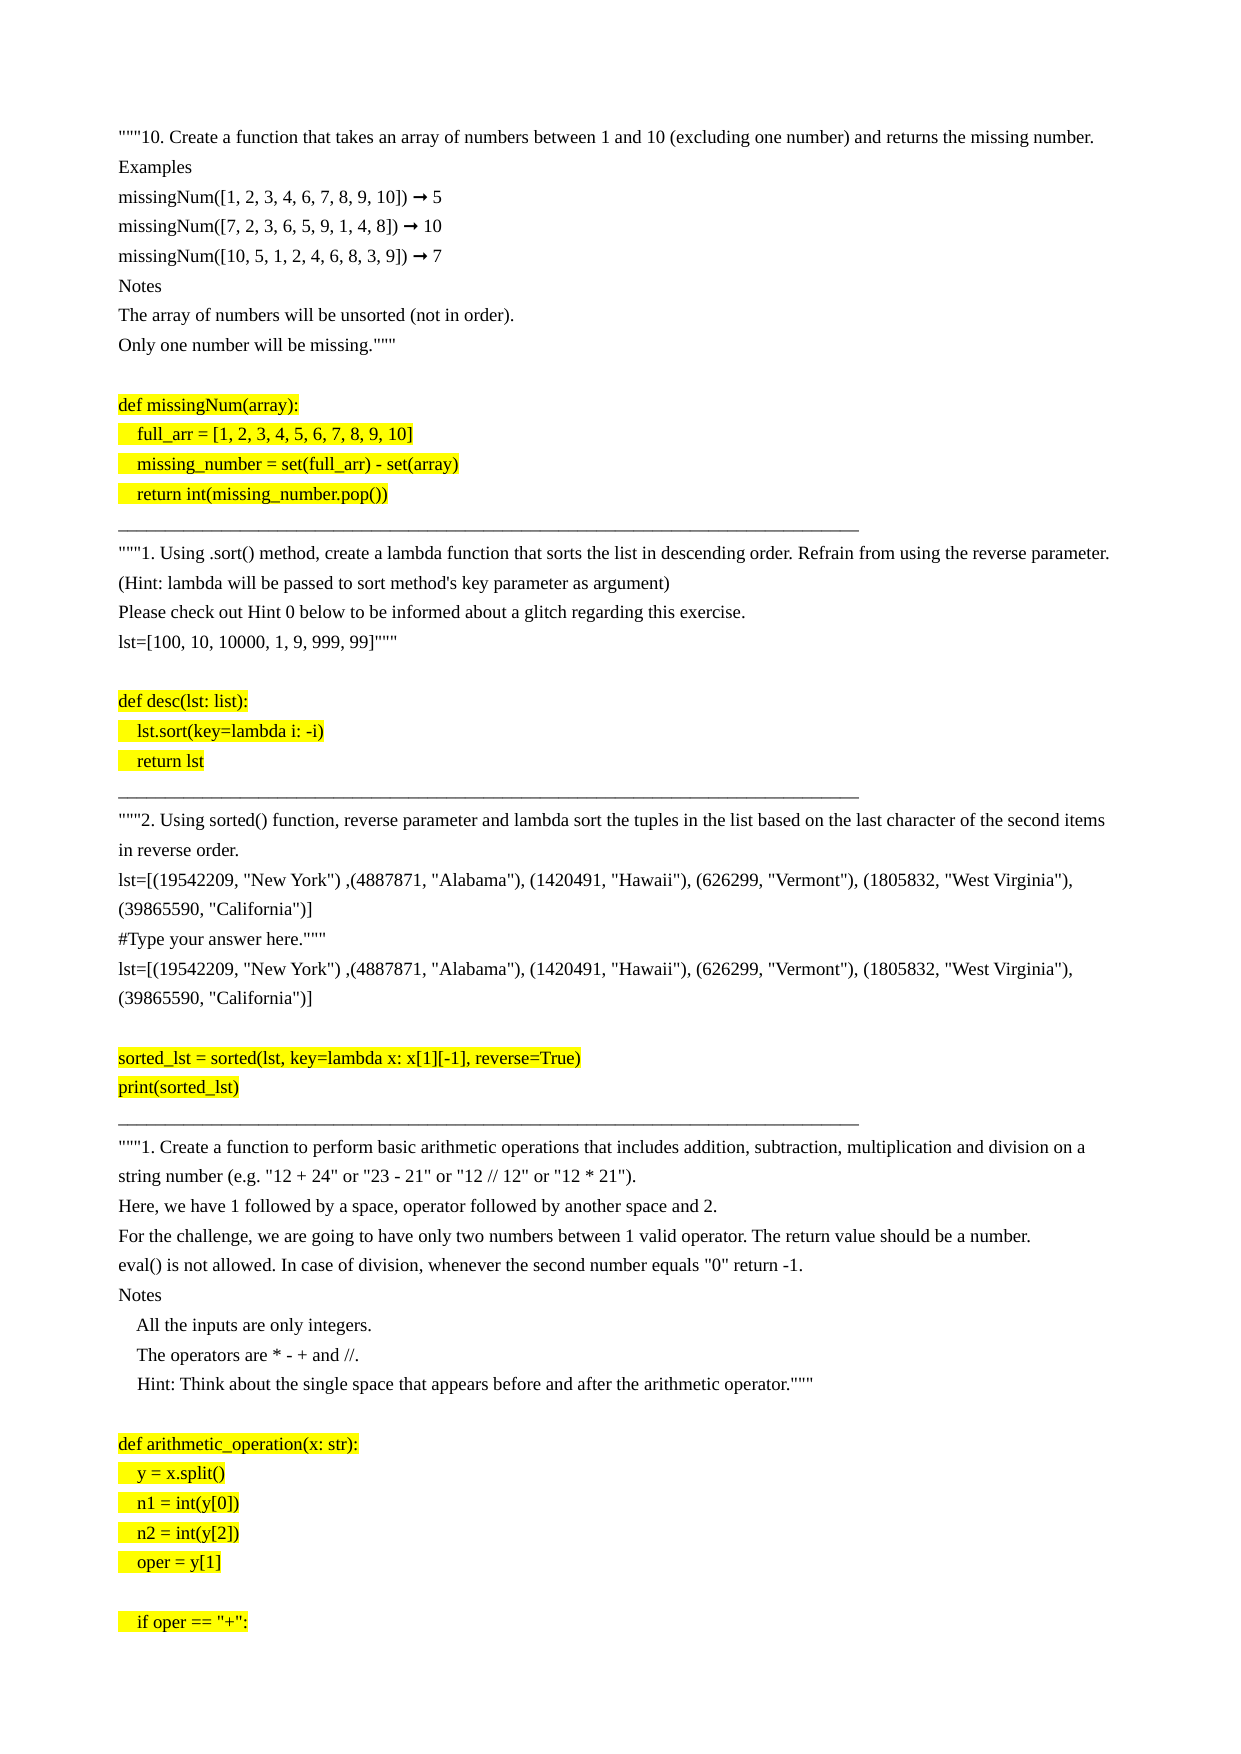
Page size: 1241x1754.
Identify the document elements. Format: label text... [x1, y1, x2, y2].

text sorted_lst = sorted(lst, key=lambda x: x[1][-1], reverse=True) [118, 1038, 1122, 1068]
text def desc(lst: list): [118, 682, 1122, 712]
text eval() is not allowed. In case of division, whenever the second number equals "0" return -1. [118, 1246, 1122, 1276]
text """1. Create a function to perform basic arithmetic operations that includes addition, subtraction, multiplication and division on a [118, 1127, 1122, 1157]
text y = x.split() [118, 1454, 1122, 1484]
text return int(missing_number.pop()) [118, 474, 1122, 504]
text lst=[100, 10, 10000, 1, 9, 999, 99]""" [118, 623, 1122, 652]
text missingNum([10, 5, 1, 2, 4, 6, 8, 3, 9]) ➞ 7 [118, 237, 1122, 267]
text missingNum([7, 2, 3, 6, 5, 9, 1, 4, 8]) ➞ 10 [118, 207, 1122, 237]
text lst=[(19542209, "New York") ,(4887871, "Alabama"), (1420491, "Hawaii"), (626299, "Vermont"), (1805832, "West Virginia"), (39865590, "California")] [118, 860, 1122, 920]
text """10. Create a function that takes an array of numbers between 1 and 10 (excluding one number) and returns the missing number. [118, 118, 1122, 148]
text def missingNum(array): [118, 385, 1122, 415]
text For the challenge, we are going to have only two numbers between 1 valid operator. The return value should be a number. [118, 1217, 1122, 1246]
text missingNum([1, 2, 3, 4, 6, 7, 8, 9, 10]) ➞ 5 [118, 177, 1122, 207]
text Notes [118, 1276, 1122, 1306]
text The operators are * - + and //. [118, 1335, 1122, 1365]
text return lst [118, 742, 1122, 771]
text #Type your answer here.""" [118, 920, 1122, 949]
text if oper == "+": [118, 1602, 1122, 1632]
text Hint: Think about the single space that appears before and after the arithmetic operator.""" [118, 1365, 1122, 1395]
text n1 = int(y[0]) [118, 1484, 1122, 1513]
text """2. Using sorted() function, reverse parameter and lambda sort the tuples in the list based on the last character of the second items in reverse order. [118, 801, 1122, 860]
text Examples [118, 148, 1122, 177]
text Only one number will be missing.""" [118, 326, 1122, 356]
text full_arr = [1, 2, 3, 4, 5, 6, 7, 8, 9, 10] [118, 415, 1122, 445]
text Here, we have 1 followed by a space, operator followed by another space and 2. [118, 1187, 1122, 1217]
text The array of numbers will be unsorted (not in order). [118, 296, 1122, 326]
text (Hint: lambda will be passed to sort method's key parameter as argument) [118, 563, 1122, 593]
text def arithmetic_operation(x: str): [118, 1424, 1122, 1454]
text oper = y[1] [118, 1543, 1122, 1573]
text lst=[(19542209, "New York") ,(4887871, "Alabama"), (1420491, "Hawaii"), (626299, "Vermont"), (1805832, "West Virginia"), (39865590, "California")] [118, 949, 1122, 1009]
text print(sorted_lst) [118, 1068, 1122, 1098]
text n2 = int(y[2]) [118, 1513, 1122, 1543]
text string number (e.g. "12 + 24" or "23 - 21" or "12 // 12" or "12 * 21"). [118, 1157, 1122, 1187]
text All the inputs are only integers. [118, 1306, 1122, 1335]
text Please check out Hint 0 below to be informed about a glitch regarding this exercise. [118, 593, 1122, 623]
text """1. Using .sort() method, create a lambda function that sorts the list in descending order. Refrain from using the reverse parameter. [118, 534, 1122, 563]
text missing_number = set(full_arr) - set(array) [118, 445, 1122, 474]
text _______________________________________________________________________________ [118, 771, 1122, 801]
text Notes [118, 267, 1122, 296]
text _______________________________________________________________________________ [118, 1098, 1122, 1127]
text lst.sort(key=lambda i: -i) [118, 712, 1122, 742]
text _______________________________________________________________________________ [118, 504, 1122, 534]
